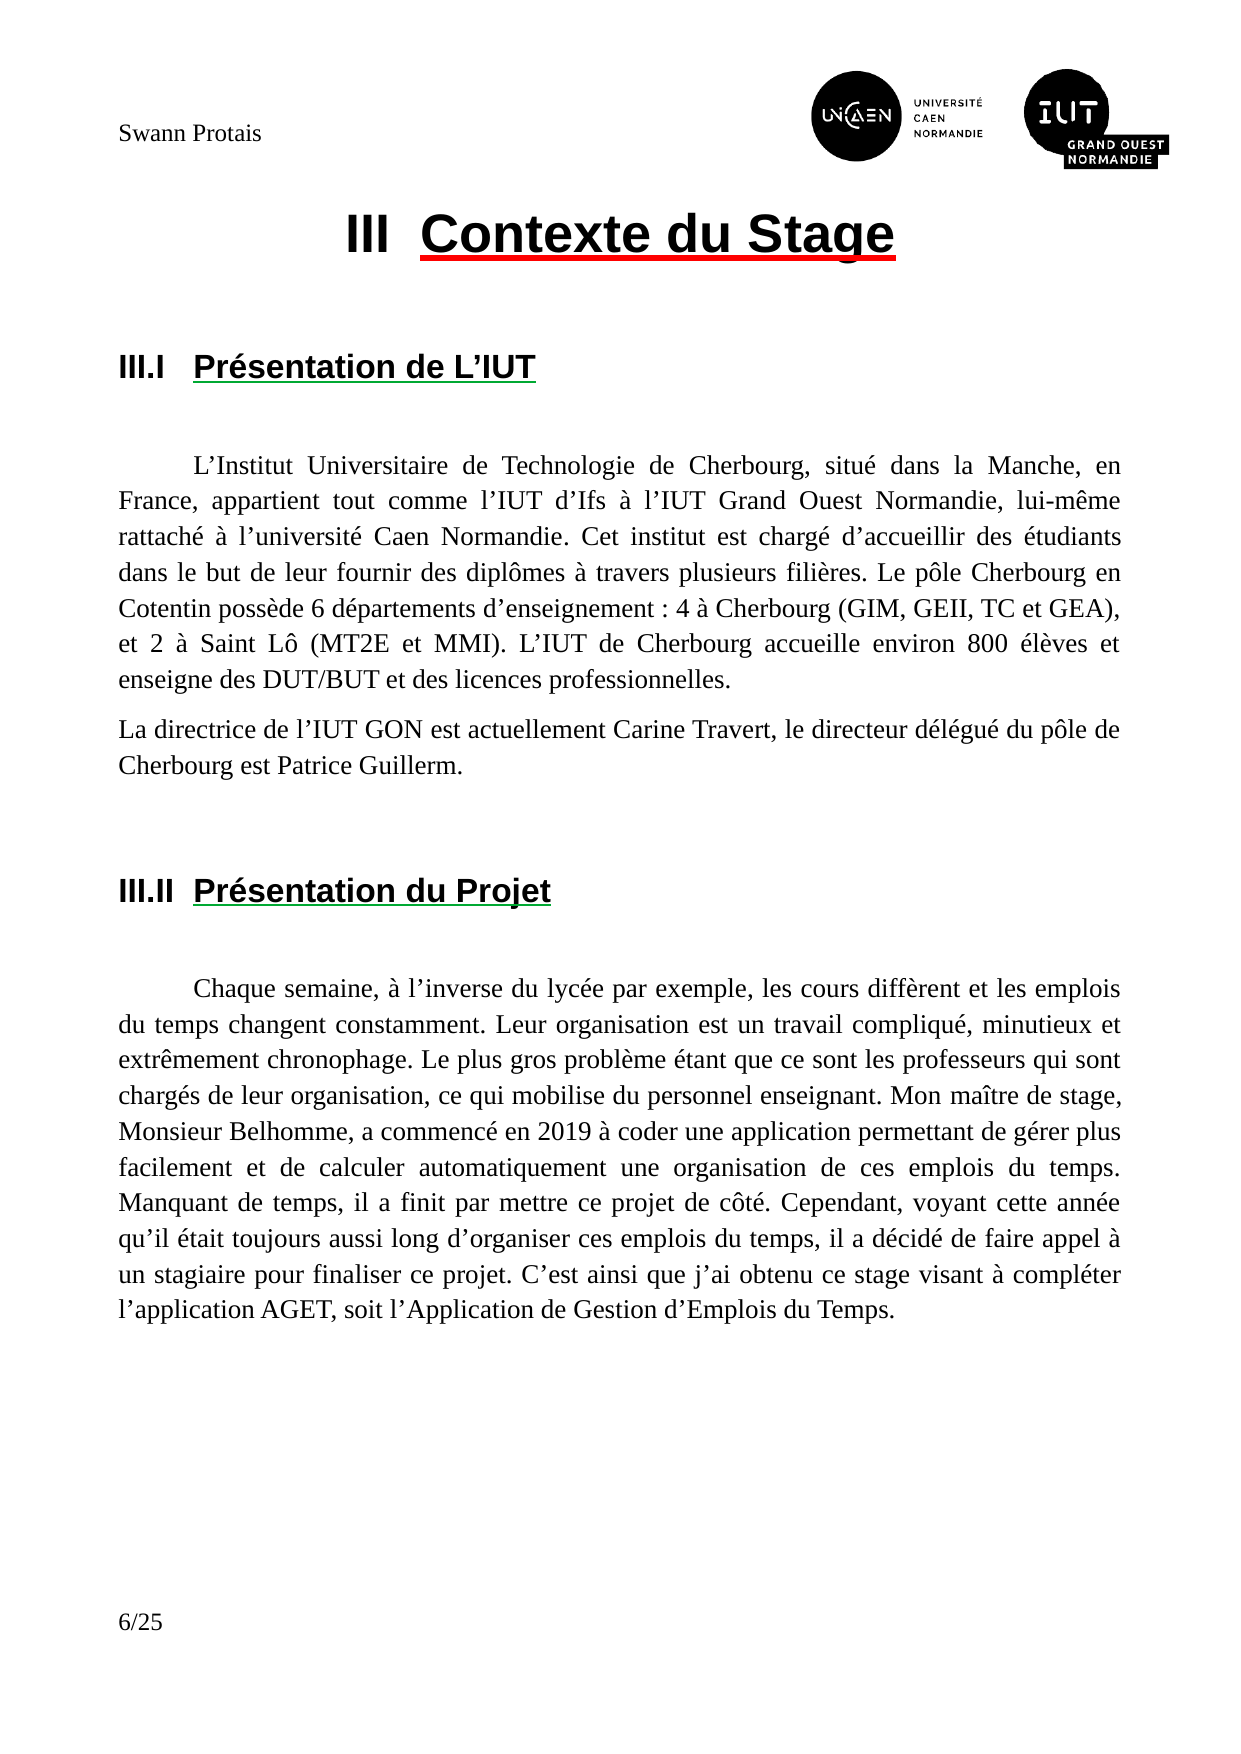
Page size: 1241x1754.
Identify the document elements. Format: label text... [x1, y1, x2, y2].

text L’Institut Universitaire de Technologie de Cherbourg, situé dans la Manche, en France, appartient tout comme l’IUT d’Ifs à l’IUT Grand Ouest Normandie, lui-même rattaché à l’université Caen Normandie. Cet institut est chargé d’accueillir des étudiants dans le but de leur fournir des diplômes à travers plusieurs filières. Le pôle Cherbourg en Cotentin possède 6 départements d’enseignement : 4 à Cherbourg (GIM, GEII, TC et GEA), et 2 à Saint Lô (MT2E et MMI). L’IUT de Cherbourg accueille environ 800 élèves et enseigne des DUT/BUT et des licences professionnelles. [118, 449, 1122, 694]
subtitle Présentation du Projet [118, 871, 1122, 909]
text La directrice de l’IUT GON est actuellement Carine Travert, le directeur délégué du pôle de Cherbourg est Patrice Guillerm. [118, 713, 1122, 780]
text Chaque semaine, à l’inverse du lycée par exemple, les cours diffèrent et les emplois du temps changent constamment. Leur organisation est un travail compliqué, minutieux et extrêmement chronophage. Le plus gros problème étant que ce sont les professeurs qui sont chargés de leur organisation, ce qui mobilise du personnel enseignant. Mon maître de stage, Monsieur Belhomme, a commencé en 2019 à coder une application permettant de gérer plus facilement et de calculer automatiquement une organisation de ces emplois du temps. Manquant de temps, il a finit par mettre ce projet de côté. Cependant, voyant cette année qu’il était toujours aussi long d’organiser ces emplois du temps, il a décidé de faire appel à un stagiaire pour finaliser ce projet. C’est ainsi que j’ai obtenu ce stage visant à compléter l’application AGET, soit l’Application de Gestion d’Emplois du Temps. [118, 972, 1122, 1325]
subtitle Contexte du Stage [118, 201, 1122, 264]
subtitle Présentation de L’IUT [118, 347, 1122, 386]
picture [800, 58, 993, 174]
picture [1001, 67, 1194, 175]
